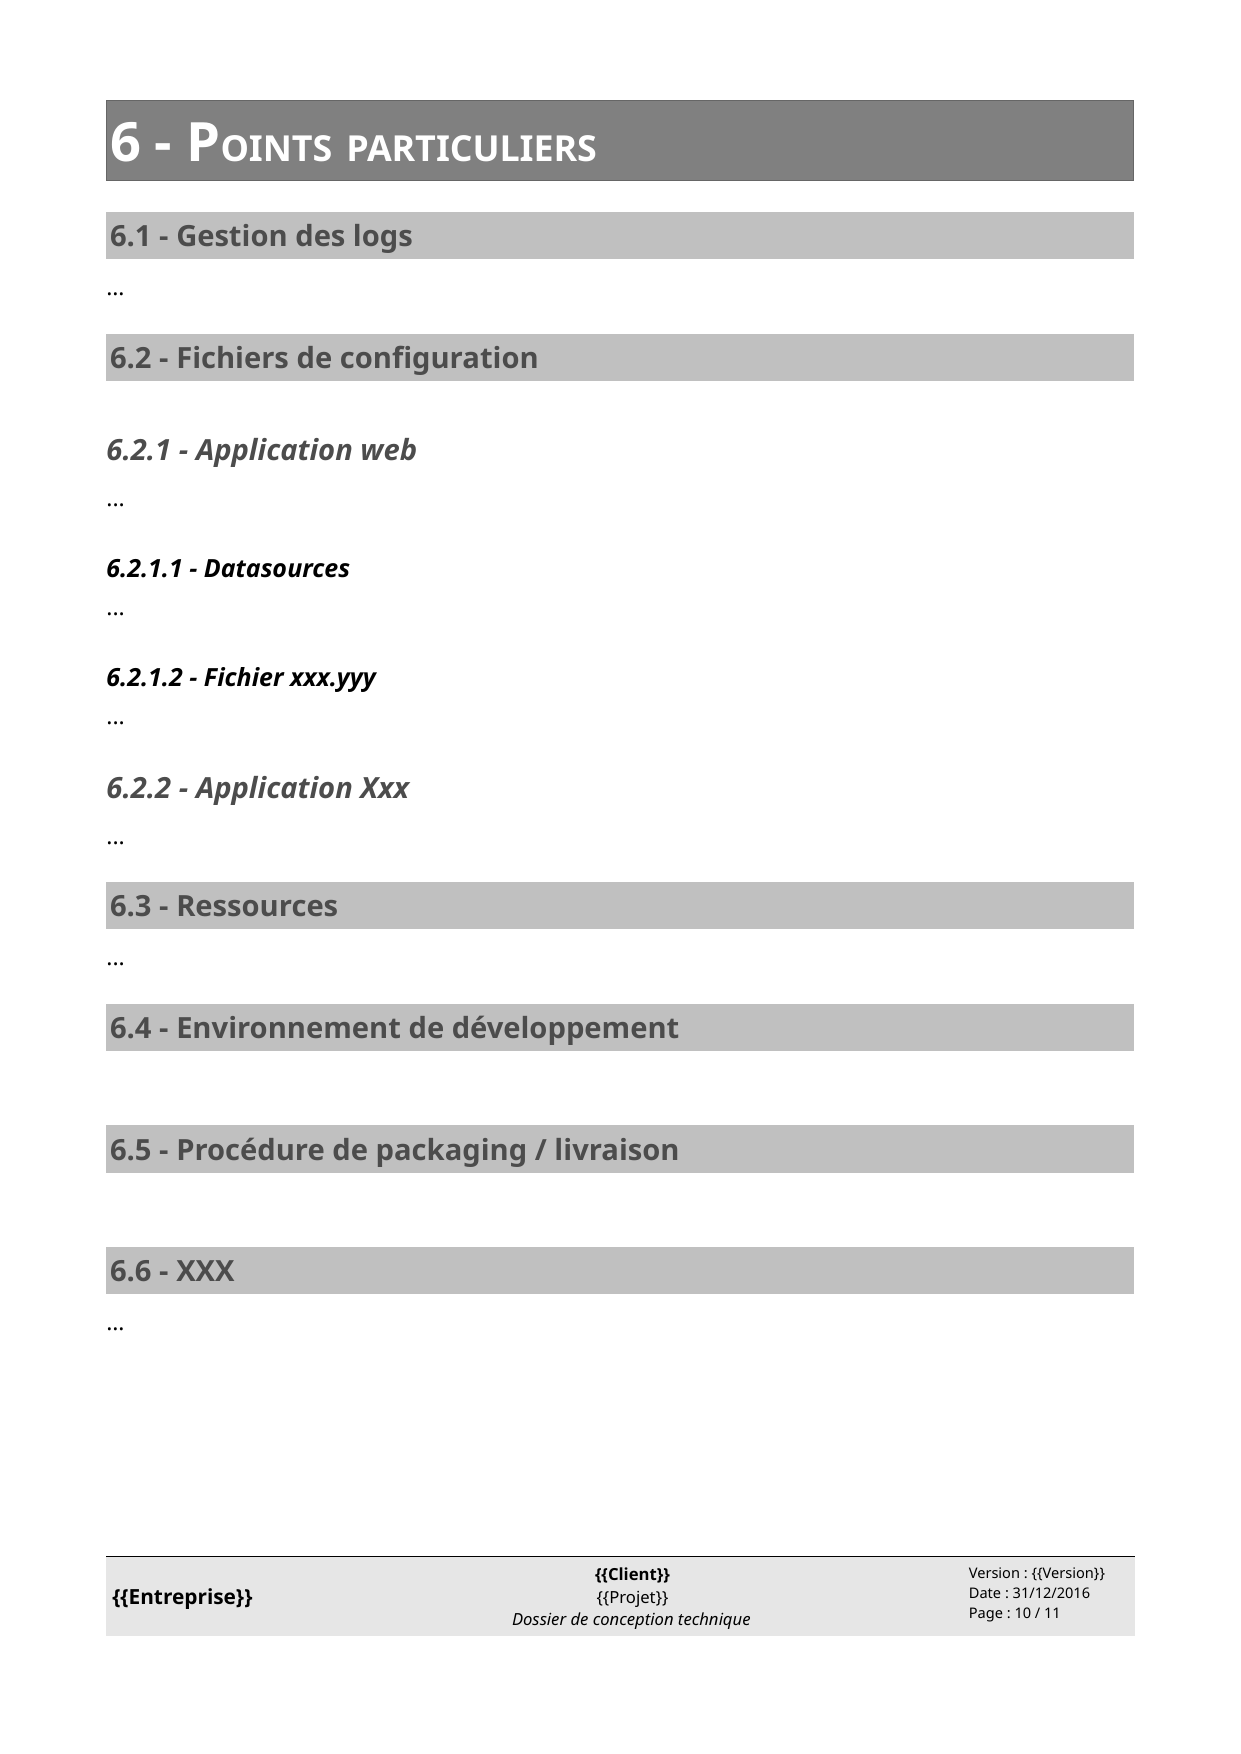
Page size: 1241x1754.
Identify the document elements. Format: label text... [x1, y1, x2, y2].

subtitle Application web [106, 429, 1134, 469]
subtitle XXX [107, 1248, 1133, 1293]
subtitle Datasources [106, 550, 1134, 584]
subtitle Environnement de développement [107, 1005, 1133, 1050]
subtitle Ressources [107, 883, 1133, 928]
subtitle Fichiers de configuration [107, 335, 1133, 380]
text ... [106, 482, 1134, 513]
text … [106, 271, 1134, 302]
text ... [106, 941, 1134, 972]
text … [106, 1306, 1134, 1337]
text ... [106, 591, 1134, 622]
subtitle Application Xxx [106, 768, 1134, 807]
subtitle Points particuliers [107, 101, 1133, 180]
text ... [106, 820, 1134, 851]
subtitle Gestion des logs [107, 213, 1133, 258]
text ... [106, 700, 1134, 731]
subtitle Procédure de packaging / livraison [107, 1126, 1133, 1172]
subtitle Fichier xxx.yyy [106, 659, 1134, 693]
